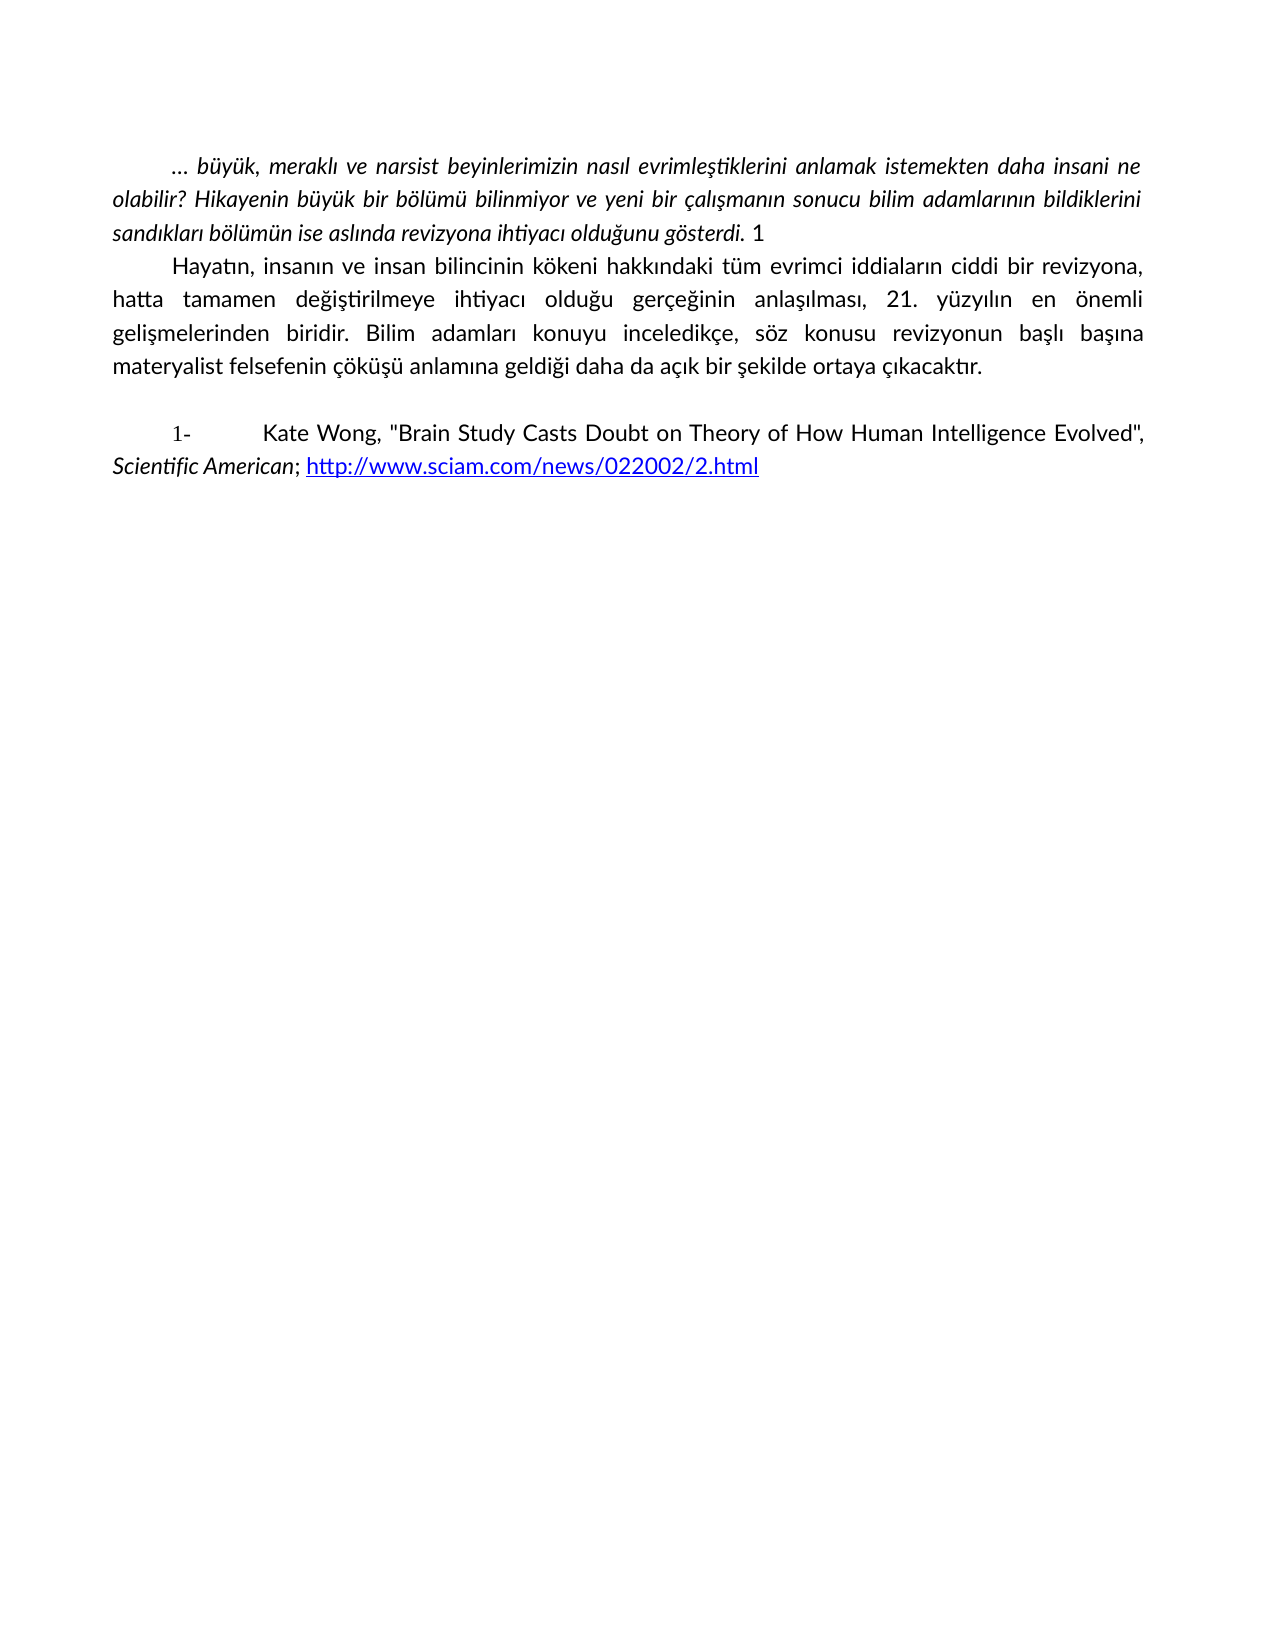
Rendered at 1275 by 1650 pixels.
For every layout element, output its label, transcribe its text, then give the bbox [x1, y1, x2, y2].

text … büyük, meraklı ve narsist beyinlerimizin nasıl evrimleştiklerini anlamak istemekten daha insani ne olabilir? Hikayenin büyük bir bölümü bilinmiyor ve yeni bir çalışmanın sonucu bilim adamlarının bildiklerini sandıkları bölümün ise aslında revizyona ihtiyacı olduğunu gösterdi. 1 [112, 148, 1145, 248]
text Hayatın, insanın ve insan bilincinin kökeni hakkındaki tüm evrimci iddiaların ciddi bir revizyona, hatta tamamen değiştirilmeye ihtiyacı olduğu gerçeğinin anlaşılması, 21. yüzyılın en önemli gelişmelerinden biridir. Bilim adamları konuyu inceledikçe, söz konusu revizyonun başlı başına materyalist felsefenin çöküşü anlamına geldiği daha da açık bir şekilde ortaya çıkacaktır. [112, 248, 1145, 381]
list Kate Wong, "Brain Study Casts Doubt on Theory of How Human Intelligence Evolved", Scientific American; http://www.sciam.com/news/022002/2.html [112, 414, 1145, 481]
